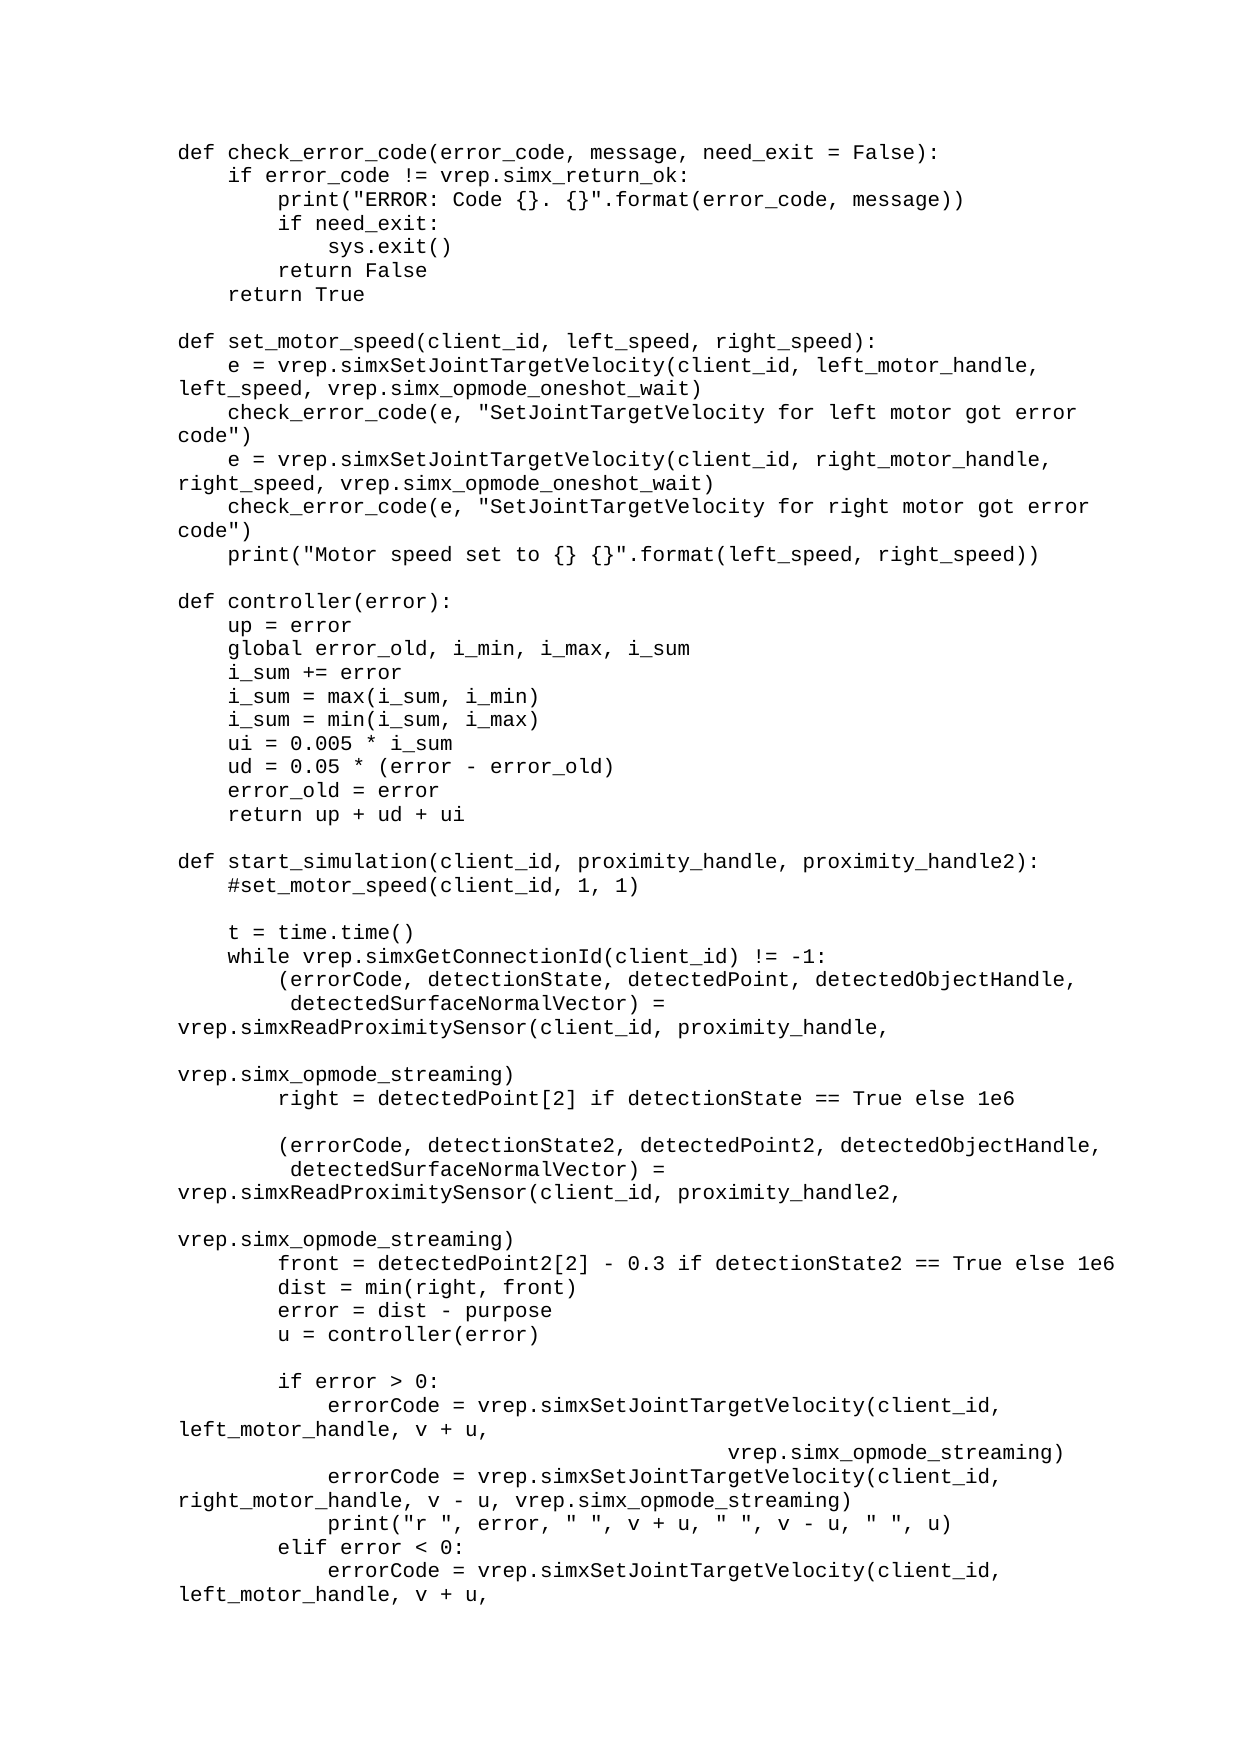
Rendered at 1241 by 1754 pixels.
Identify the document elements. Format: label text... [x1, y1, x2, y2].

text def check_error_code(error_code, message, need_exit = False): if error_code != vrep.simx_return_ok: print("ERROR: Code {}. {}".format(error_code, message)) if need_exit: sys.exit() return False return True def set_motor_speed(client_id, left_speed, right_speed): e = vrep.simxSetJointTargetVelocity(client_id, left_motor_handle, left_speed, vrep.simx_opmode_oneshot_wait) check_error_code(e, "SetJointTargetVelocity for left motor got error code") e = vrep.simxSetJointTargetVelocity(client_id, right_motor_handle, right_speed, vrep.simx_opmode_oneshot_wait) check_error_code(e, "SetJointTargetVelocity for right motor got error code") print("Motor speed set to {} {}".format(left_speed, right_speed)) def controller(error): up = error global error_old, i_min, i_max, i_sum i_sum += error i_sum = max(i_sum, i_min) i_sum = min(i_sum, i_max) ui = 0.005 * i_sum ud = 0.05 * (error - error_old) error_old = error return up + ud + ui def start_simulation(client_id, proximity_handle, proximity_handle2): #set_motor_speed(client_id, 1, 1) t = time.time() while vrep.simxGetConnectionId(client_id) != -1: (errorCode, detectionState, detectedPoint, detectedObjectHandle, detectedSurfaceNormalVector) = vrep.simxReadProximitySensor(client_id, proximity_handle, vrep.simx_opmode_streaming) right = detectedPoint[2] if detectionState == True else 1e6 (errorCode, detectionState2, detectedPoint2, detectedObjectHandle, detectedSurfaceNormalVector) = vrep.simxReadProximitySensor(client_id, proximity_handle2, vrep.simx_opmode_streaming) front = detectedPoint2[2] - 0.3 if detectionState2 == True else 1e6 dist = min(right, front) error = dist - purpose u = controller(error) if error > 0: errorCode = vrep.simxSetJointTargetVelocity(client_id, left_motor_handle, v + u, vrep.simx_opmode_streaming) errorCode = vrep.simxSetJointTargetVelocity(client_id, right_motor_handle, v - u, vrep.simx_opmode_streaming) print("r ", error, " ", v + u, " ", v - u, " ", u) elif error < 0: errorCode = vrep.simxSetJointTargetVelocity(client_id, left_motor_handle, v + u, [177, 118, 1152, 1631]
